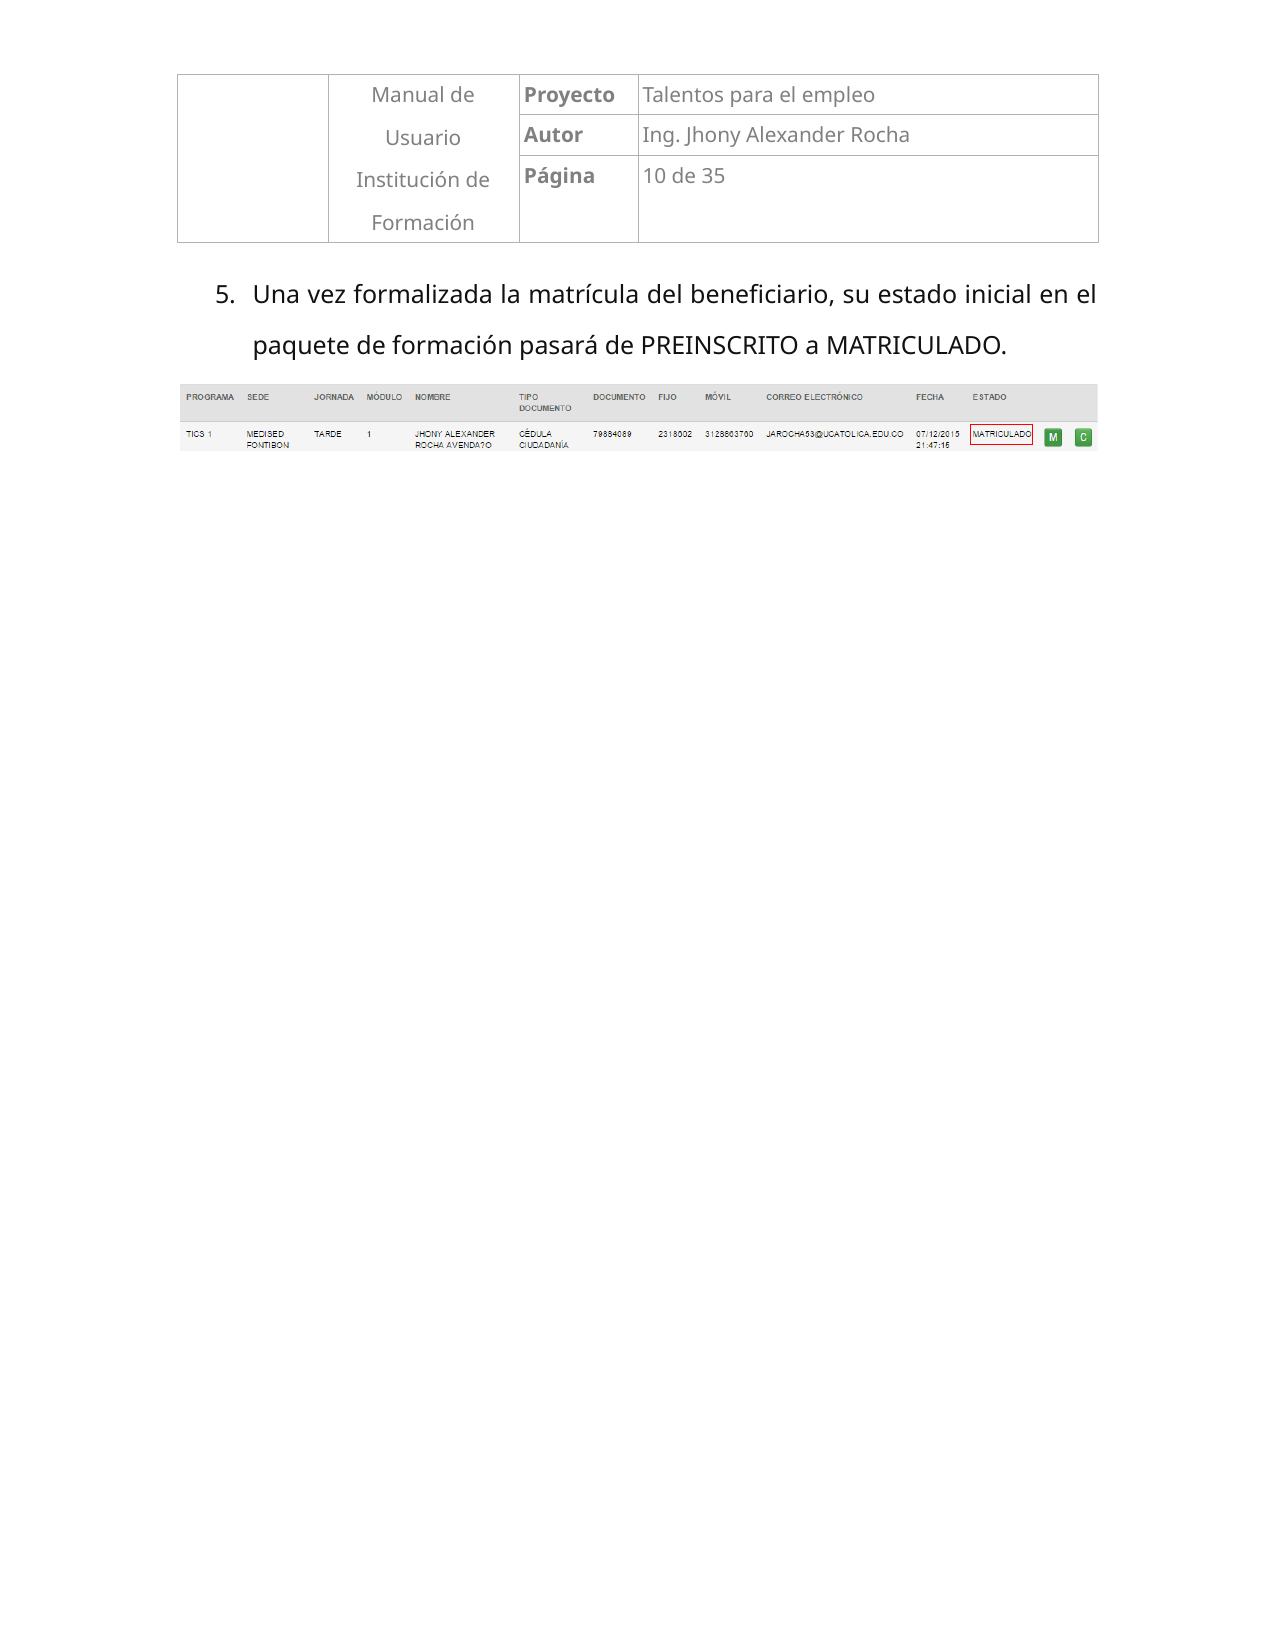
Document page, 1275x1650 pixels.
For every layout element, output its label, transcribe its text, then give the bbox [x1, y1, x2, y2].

picture [177, 378, 1098, 451]
list Una vez formalizada la matrícula del beneficiario, su estado inicial en el paquete de formación pasará de PREINSCRITO a MATRICULADO. [215, 277, 1098, 362]
